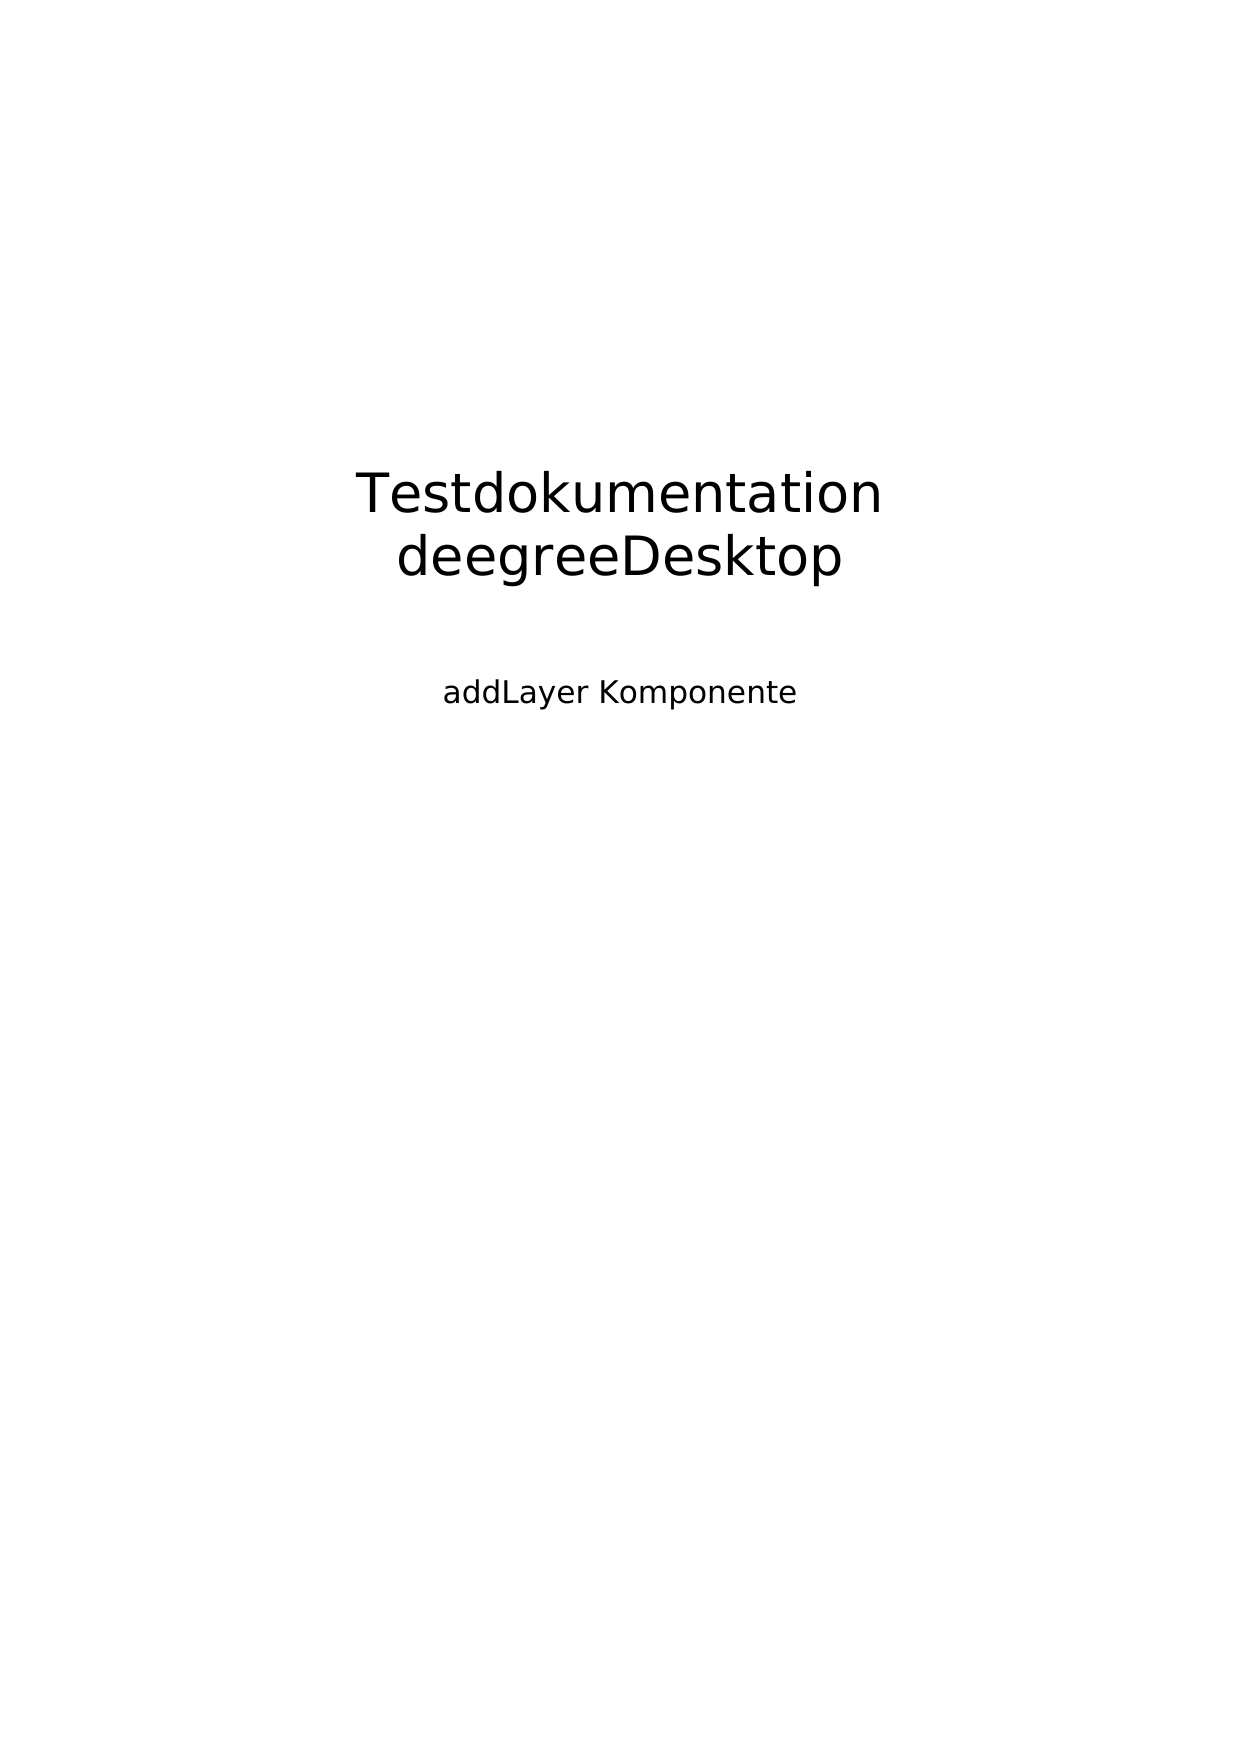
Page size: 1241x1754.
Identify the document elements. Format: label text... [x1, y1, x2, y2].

text addLayer Komponente [148, 675, 1092, 711]
text Testdokumentation deegreeDesktop [148, 462, 1092, 588]
